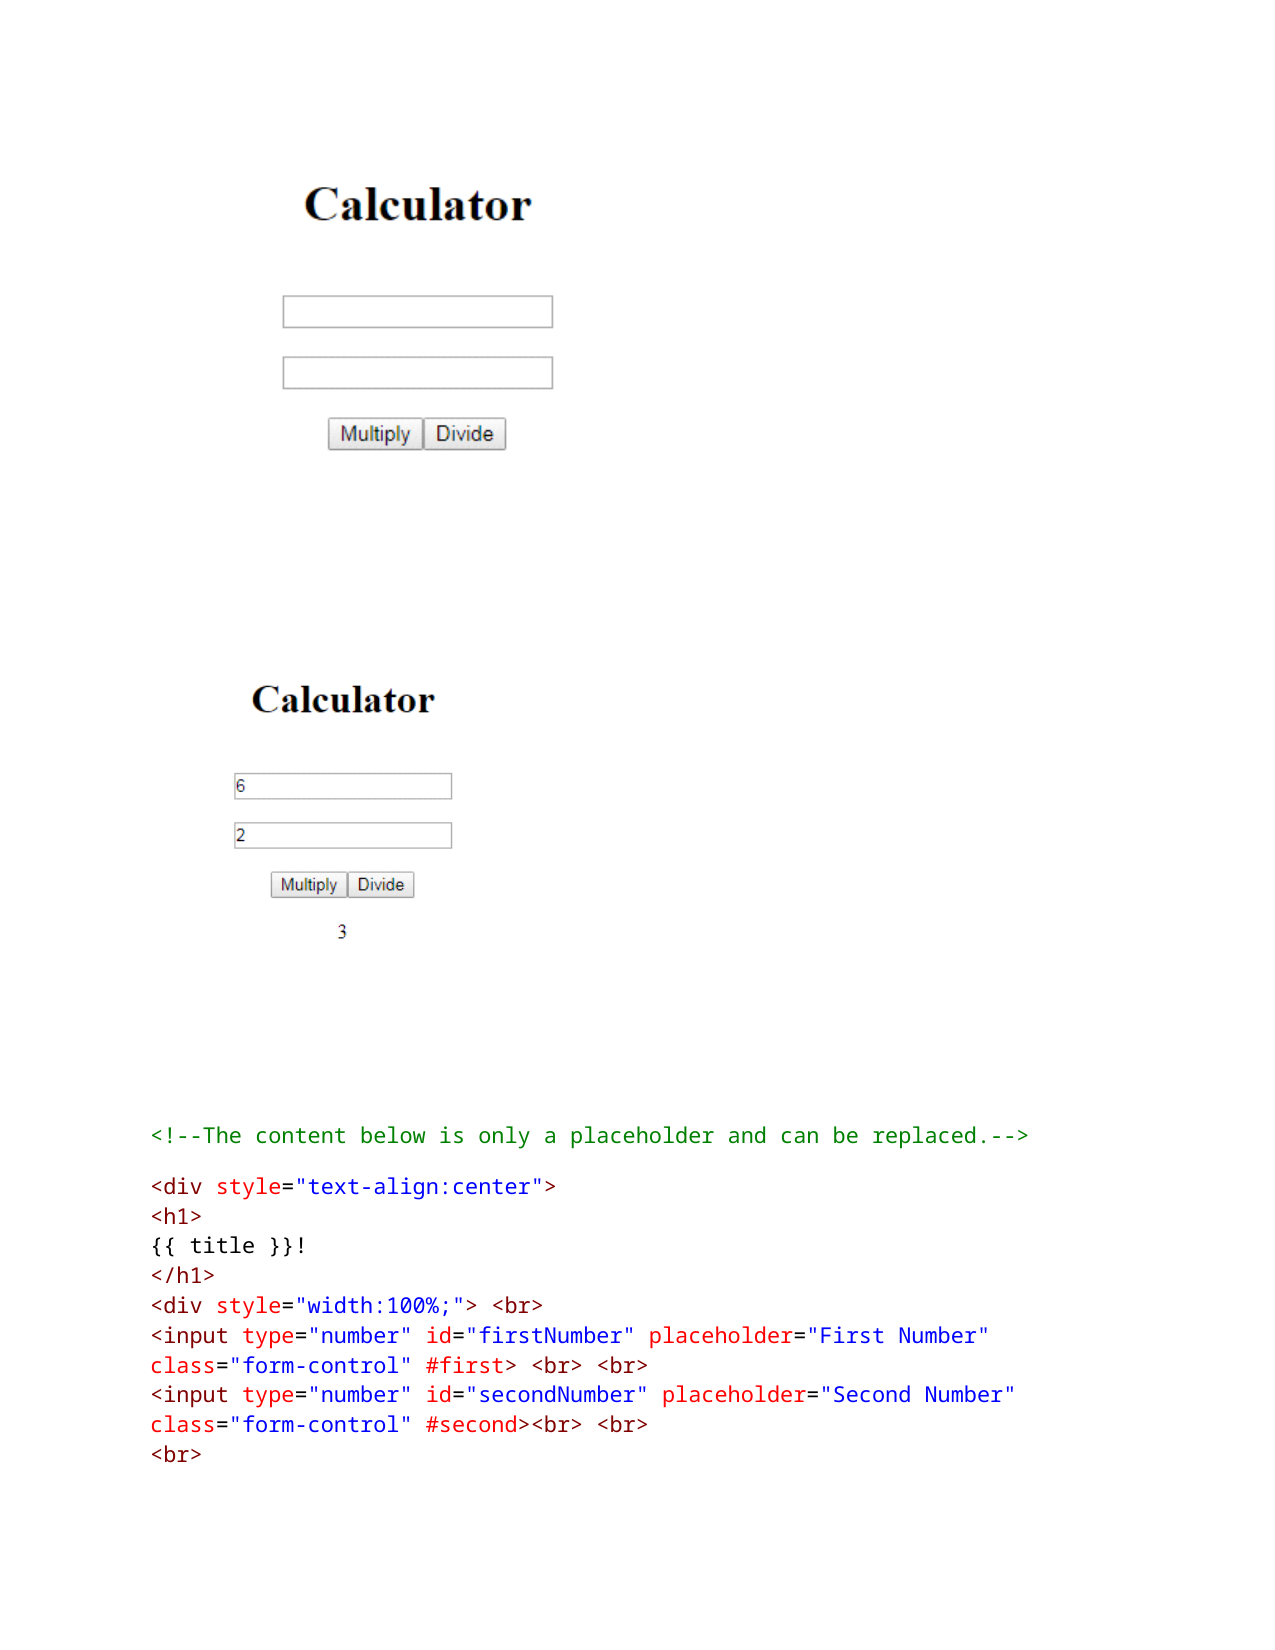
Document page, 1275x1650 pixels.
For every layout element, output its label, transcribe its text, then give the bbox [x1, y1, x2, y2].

text <h1> [150, 1201, 1125, 1231]
text <div style="text-align:center"> [150, 1171, 1125, 1201]
text </h1> [150, 1260, 1125, 1290]
text <br> [150, 1439, 1125, 1469]
text {{ title }}! [150, 1231, 1125, 1260]
text <!--The content below is only a placeholder and can be replaced.--> [150, 1120, 1125, 1150]
picture [150, 673, 577, 1051]
text <div style="width:100%;"> <br> [150, 1290, 1125, 1320]
text <input type="number" id="firstNumber" placeholder="First Number" class="form-control" #first> <br> <br> [150, 1320, 1125, 1379]
picture [150, 150, 702, 604]
text <input type="number" id="secondNumber" placeholder="Second Number" class="form-control" #second><br> <br> [150, 1379, 1125, 1439]
